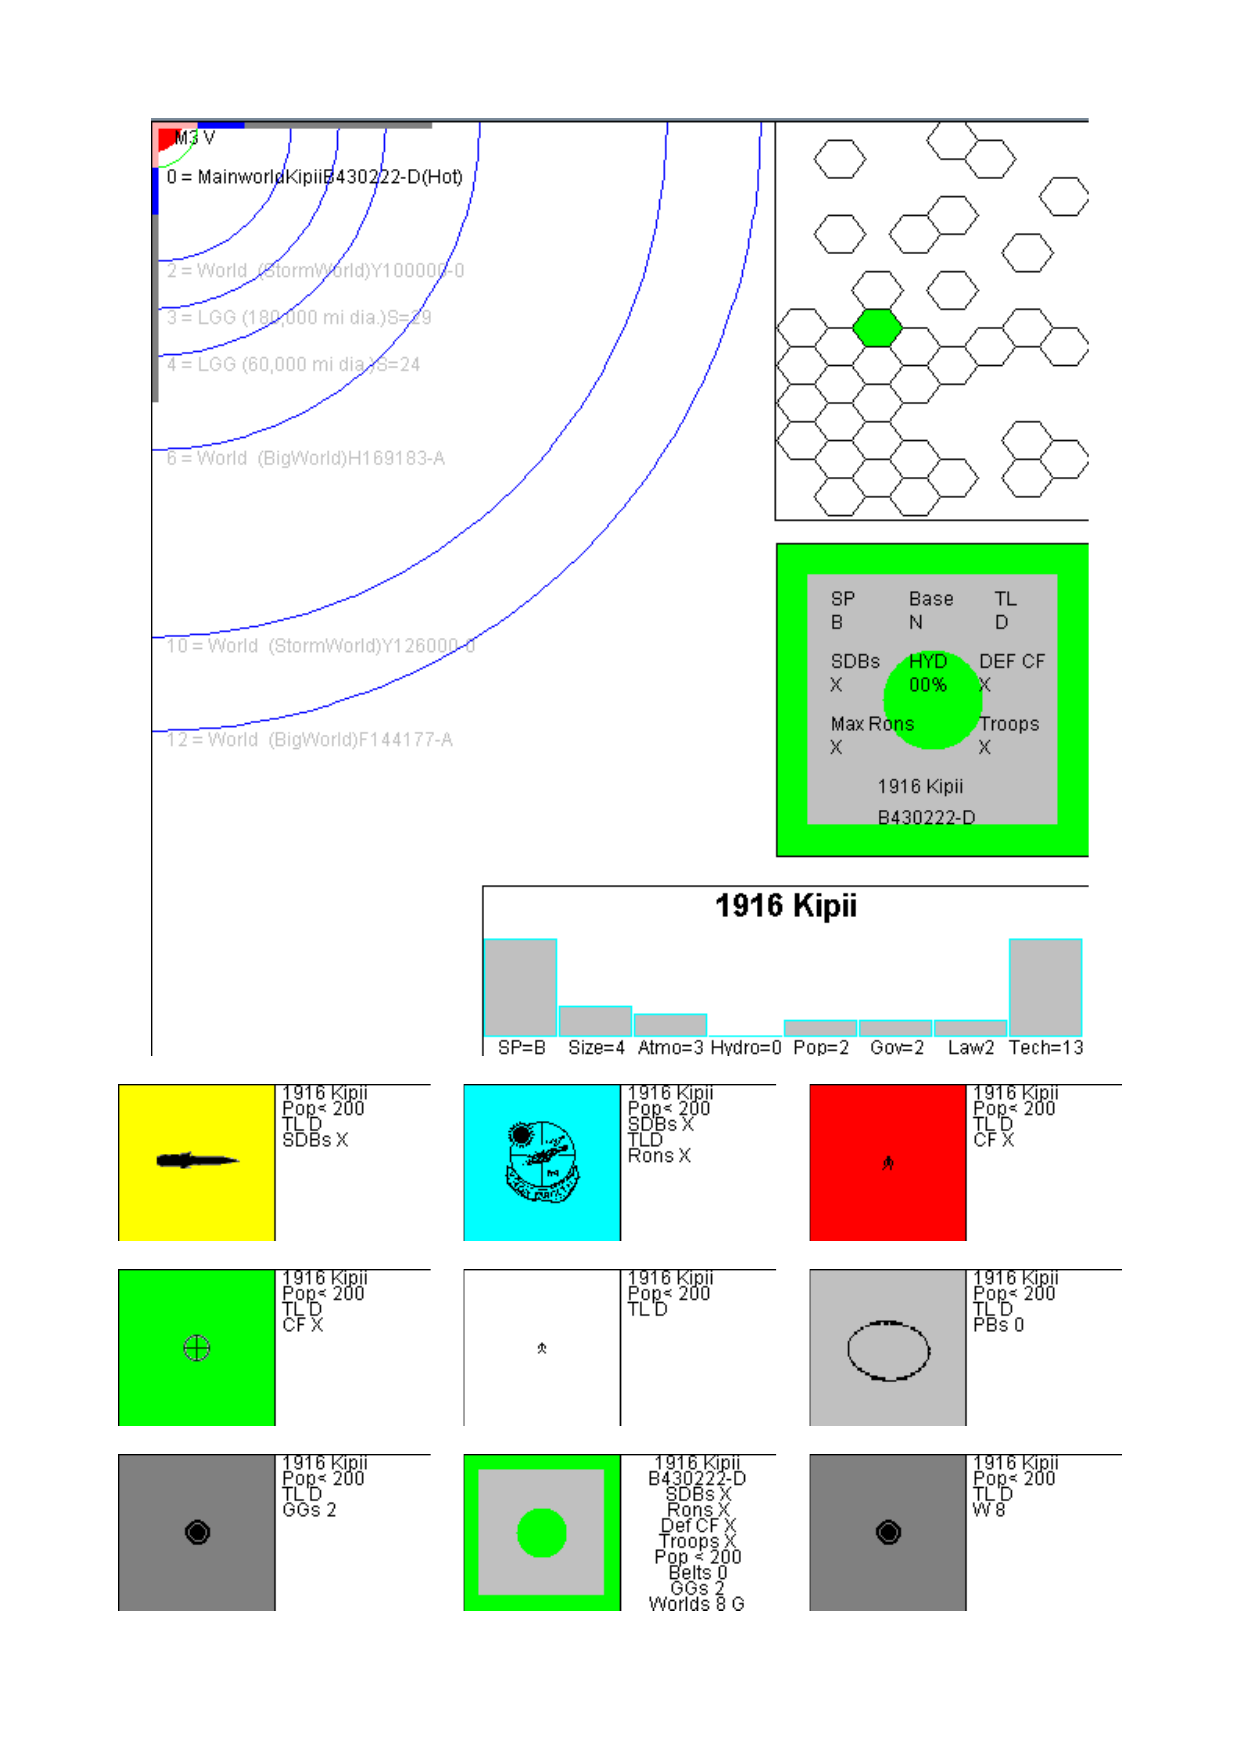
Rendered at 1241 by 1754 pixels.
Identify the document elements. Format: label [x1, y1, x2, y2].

picture [118, 1269, 431, 1426]
picture [463, 1269, 777, 1426]
picture [463, 1454, 777, 1611]
picture [118, 1084, 431, 1241]
picture [151, 118, 1089, 1056]
picture [809, 1454, 1122, 1611]
picture [809, 1269, 1122, 1426]
picture [809, 1084, 1122, 1241]
picture [463, 1084, 777, 1241]
picture [118, 1454, 431, 1611]
